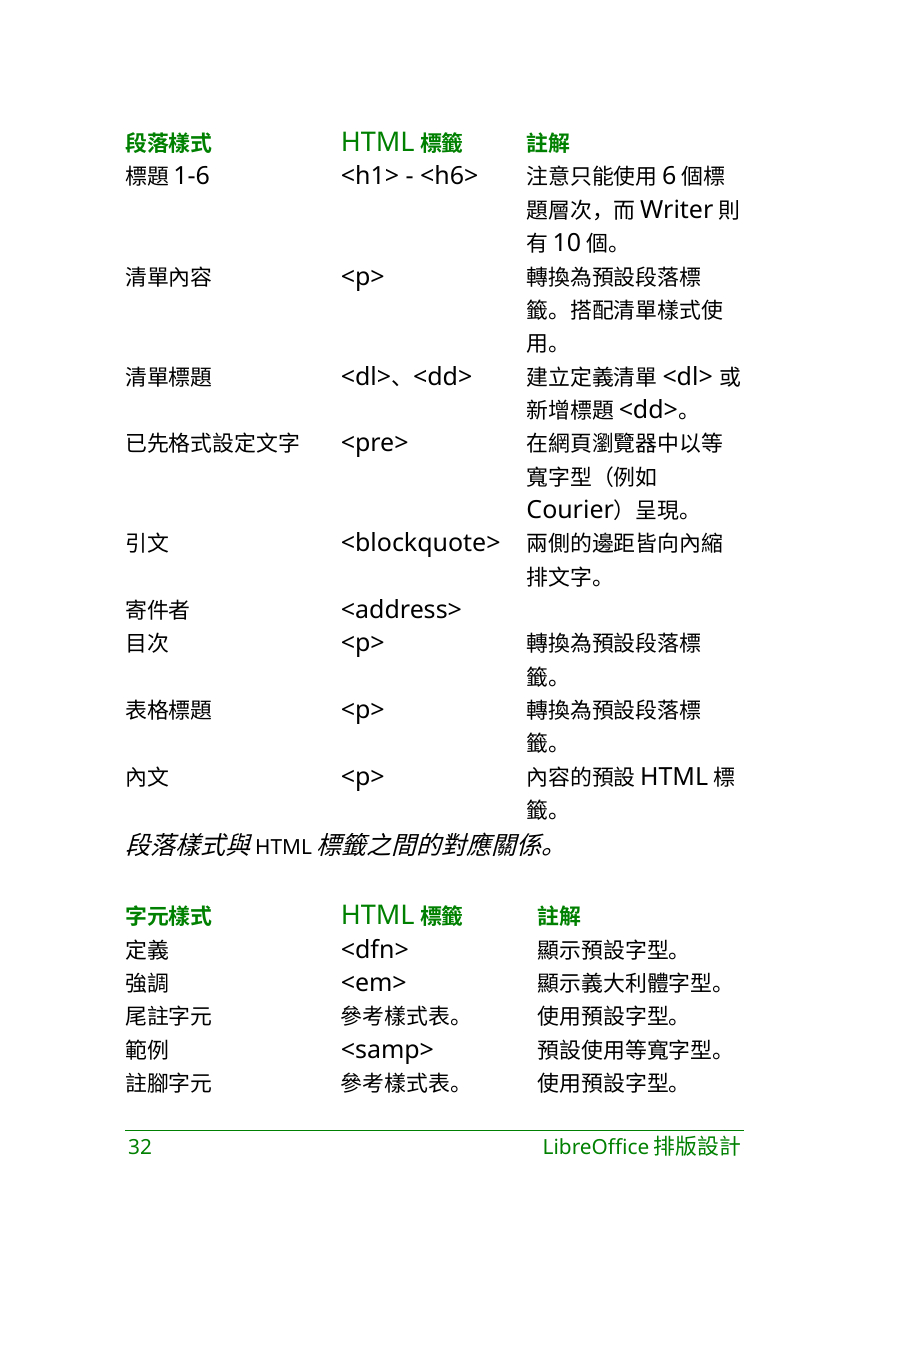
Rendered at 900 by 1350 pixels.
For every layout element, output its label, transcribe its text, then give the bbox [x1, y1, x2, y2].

table_cell <blockquote> [341, 525, 526, 592]
table_header HTML標籤 [341, 898, 537, 931]
table_cell [526, 592, 744, 625]
table_header HTML標籤 [341, 125, 526, 158]
table_cell <em> [341, 965, 537, 998]
table_cell <pre> [341, 425, 526, 525]
table_cell <p> [341, 258, 526, 358]
table_cell 使用預設字型。 [538, 998, 744, 1031]
table_cell <h1> - <h6> [341, 158, 526, 258]
table_header 字元樣式 [125, 898, 341, 931]
table_cell 轉換為預設段落標籤。 [526, 625, 744, 692]
table_cell <p> [341, 625, 526, 692]
table_cell 注意只能使用6個標題層次，而Writer則有10個。 [526, 158, 744, 258]
table_cell 參考樣式表。 [341, 1065, 537, 1098]
table_cell 定義 [125, 931, 341, 965]
table_cell <dfn> [341, 931, 537, 965]
table_cell 建立定義清單 <dl> 或新增標題 <dd>。 [526, 358, 744, 425]
table_cell 顯示義大利體字型。 [538, 965, 744, 998]
table_cell 清單內容 [125, 258, 341, 358]
table_cell 清單標題 [125, 358, 341, 425]
table_cell <p> [341, 758, 526, 825]
table_cell <samp> [341, 1031, 537, 1065]
table_header 段落樣式 [125, 125, 341, 158]
table_cell 預設使用等寬字型。 [538, 1031, 744, 1065]
table_cell 引文 [125, 525, 341, 592]
table_header 註解 [526, 125, 744, 158]
table_cell <p> [341, 692, 526, 758]
table_cell <dl>、<dd> [341, 358, 526, 425]
table_cell <address> [341, 592, 526, 625]
table_cell 顯示預設字型。 [538, 931, 744, 965]
table_cell 轉換為預設段落標籤。搭配清單樣式使用。 [526, 258, 744, 358]
table_cell 內文 [125, 758, 341, 825]
table_cell 已先格式設定文字 [125, 425, 341, 525]
table_header 註解 [538, 898, 744, 931]
table_cell 在網頁瀏覽器中以等寬字型（例如Courier）呈現。 [526, 425, 744, 525]
table_cell 段落樣式與HTML標籤之間的對應關係。 [125, 825, 744, 860]
table_cell 表格標題 [125, 692, 341, 758]
table_cell 範例 [125, 1031, 341, 1065]
table_cell 內容的預設HTML標籤。 [526, 758, 744, 825]
table_cell 標題1-6 [125, 158, 341, 258]
table_cell 目次 [125, 625, 341, 692]
table_cell 強調 [125, 965, 341, 998]
table_cell 轉換為預設段落標籤。 [526, 692, 744, 758]
table_cell 註腳字元 [125, 1065, 341, 1098]
table_cell 使用預設字型。 [538, 1065, 744, 1098]
table_cell 寄件者 [125, 592, 341, 625]
table_cell 兩側的邊距皆向內縮排文字。 [526, 525, 744, 592]
table_cell 參考樣式表。 [341, 998, 537, 1031]
table_cell 尾註字元 [125, 998, 341, 1031]
